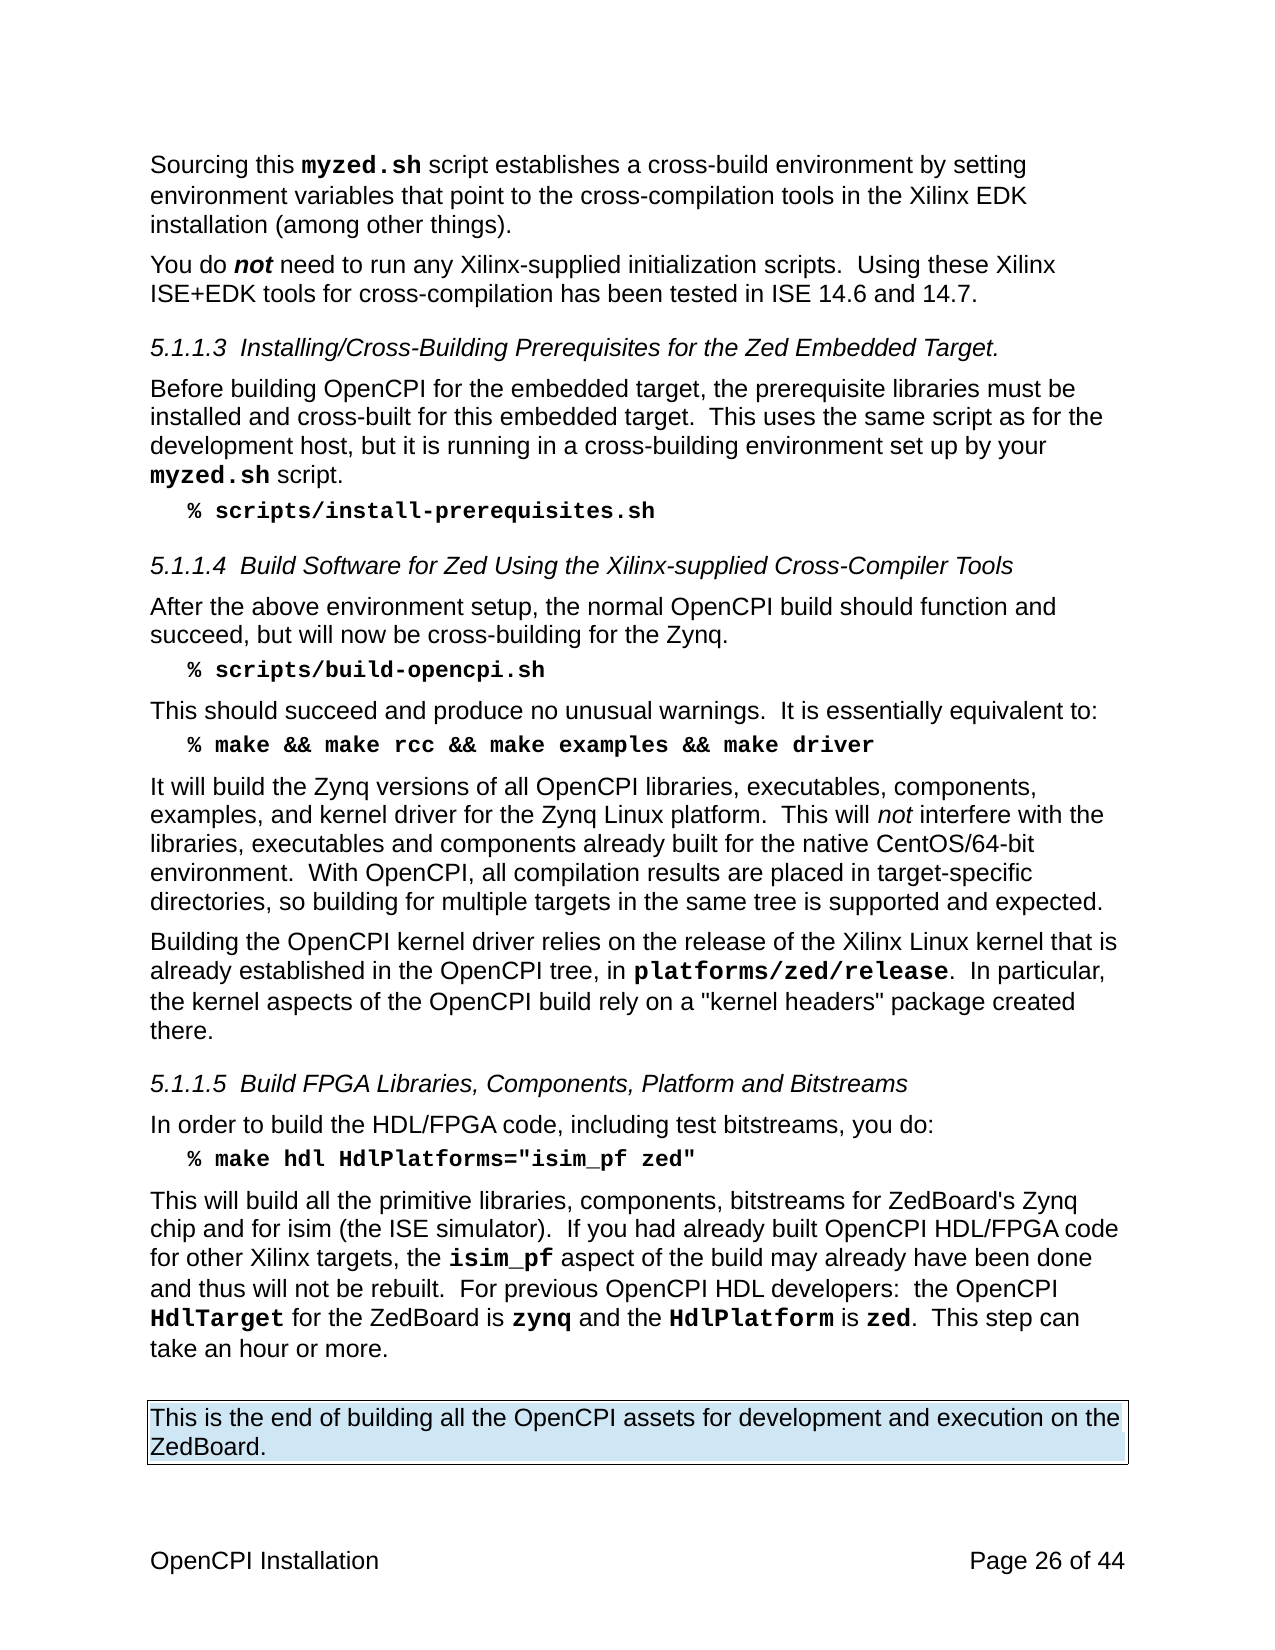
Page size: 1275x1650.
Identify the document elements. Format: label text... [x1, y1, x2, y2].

subtitle Installing/Cross-Building Prerequisites for the Zed Embedded Target. [150, 333, 1125, 362]
subtitle Build Software for Zed Using the Xilinx-supplied Cross-Compiler Tools [150, 551, 1125, 579]
text % make && make rcc && make examples && make driver [187, 733, 1125, 759]
text Building the OpenCPI kernel driver relies on the release of the Xilinx Linux kernel that is already established in the OpenCPI tree, in platforms/zed/release. In particular, the kernel aspects of the OpenCPI build rely on a "kernel headers" package created there. [150, 927, 1125, 1044]
text This should succeed and produce no unusual warnings. It is essentially equivalent to: [150, 696, 1125, 724]
text This is the end of building all the OpenCPI assets for development and execution on the ZedBoard. [148, 1401, 1128, 1464]
text You do not need to run any Xilinx-supplied initialization scripts. Using these Xilinx ISE+EDK tools for cross-compilation has been tested in ISE 14.6 and 14.7. [150, 250, 1125, 308]
text In order to build the HDL/FPGA code, including test bitstreams, you do: [150, 1110, 1125, 1139]
text This will build all the primitive libraries, components, bitstreams for ZedBoard's Zynq chip and for isim (the ISE simulator). If you had already built OpenCPI HDL/FPGA code for other Xilinx targets, the isim_pf aspect of the build may already have been done and thus will not be rebuilt. For previous OpenCPI HDL developers: the OpenCPI HdlTarget for the ZedBoard is zynq and the HdlPlatform is zed. This step can take an hour or more. [150, 1186, 1125, 1363]
text % scripts/install-prerequisites.sh [187, 500, 1125, 526]
subtitle Build FPGA Libraries, Components, Platform and Bitstreams [150, 1069, 1125, 1098]
text % make hdl HdlPlatforms="isim_pf zed" [187, 1148, 1125, 1174]
text Sourcing this myzed.sh script establishes a cross-build environment by setting environment variables that point to the cross-compilation tools in the Xilinx EDK installation (among other things). [150, 150, 1125, 238]
text It will build the Zynq versions of all OpenCPI libraries, executables, components, examples, and kernel driver for the Zynq Linux platform. This will not interfere with the libraries, executables and components already built for the native CentOS/64-bit environment. With OpenCPI, all compilation results are placed in target-specific directories, so building for multiple targets in the same tree is supported and expected. [150, 771, 1125, 915]
text Before building OpenCPI for the embedded target, the prerequisite libraries must be installed and cross-built for this embedded target. This uses the same script as for the development host, but it is running in a cross-building environment set up by your myzed.sh script. [150, 374, 1125, 491]
text After the above environment setup, the normal OpenCPI build should function and succeed, but will now be cross-building for the Zynq. [150, 591, 1125, 649]
text % scripts/build-opencpi.sh [187, 658, 1125, 684]
